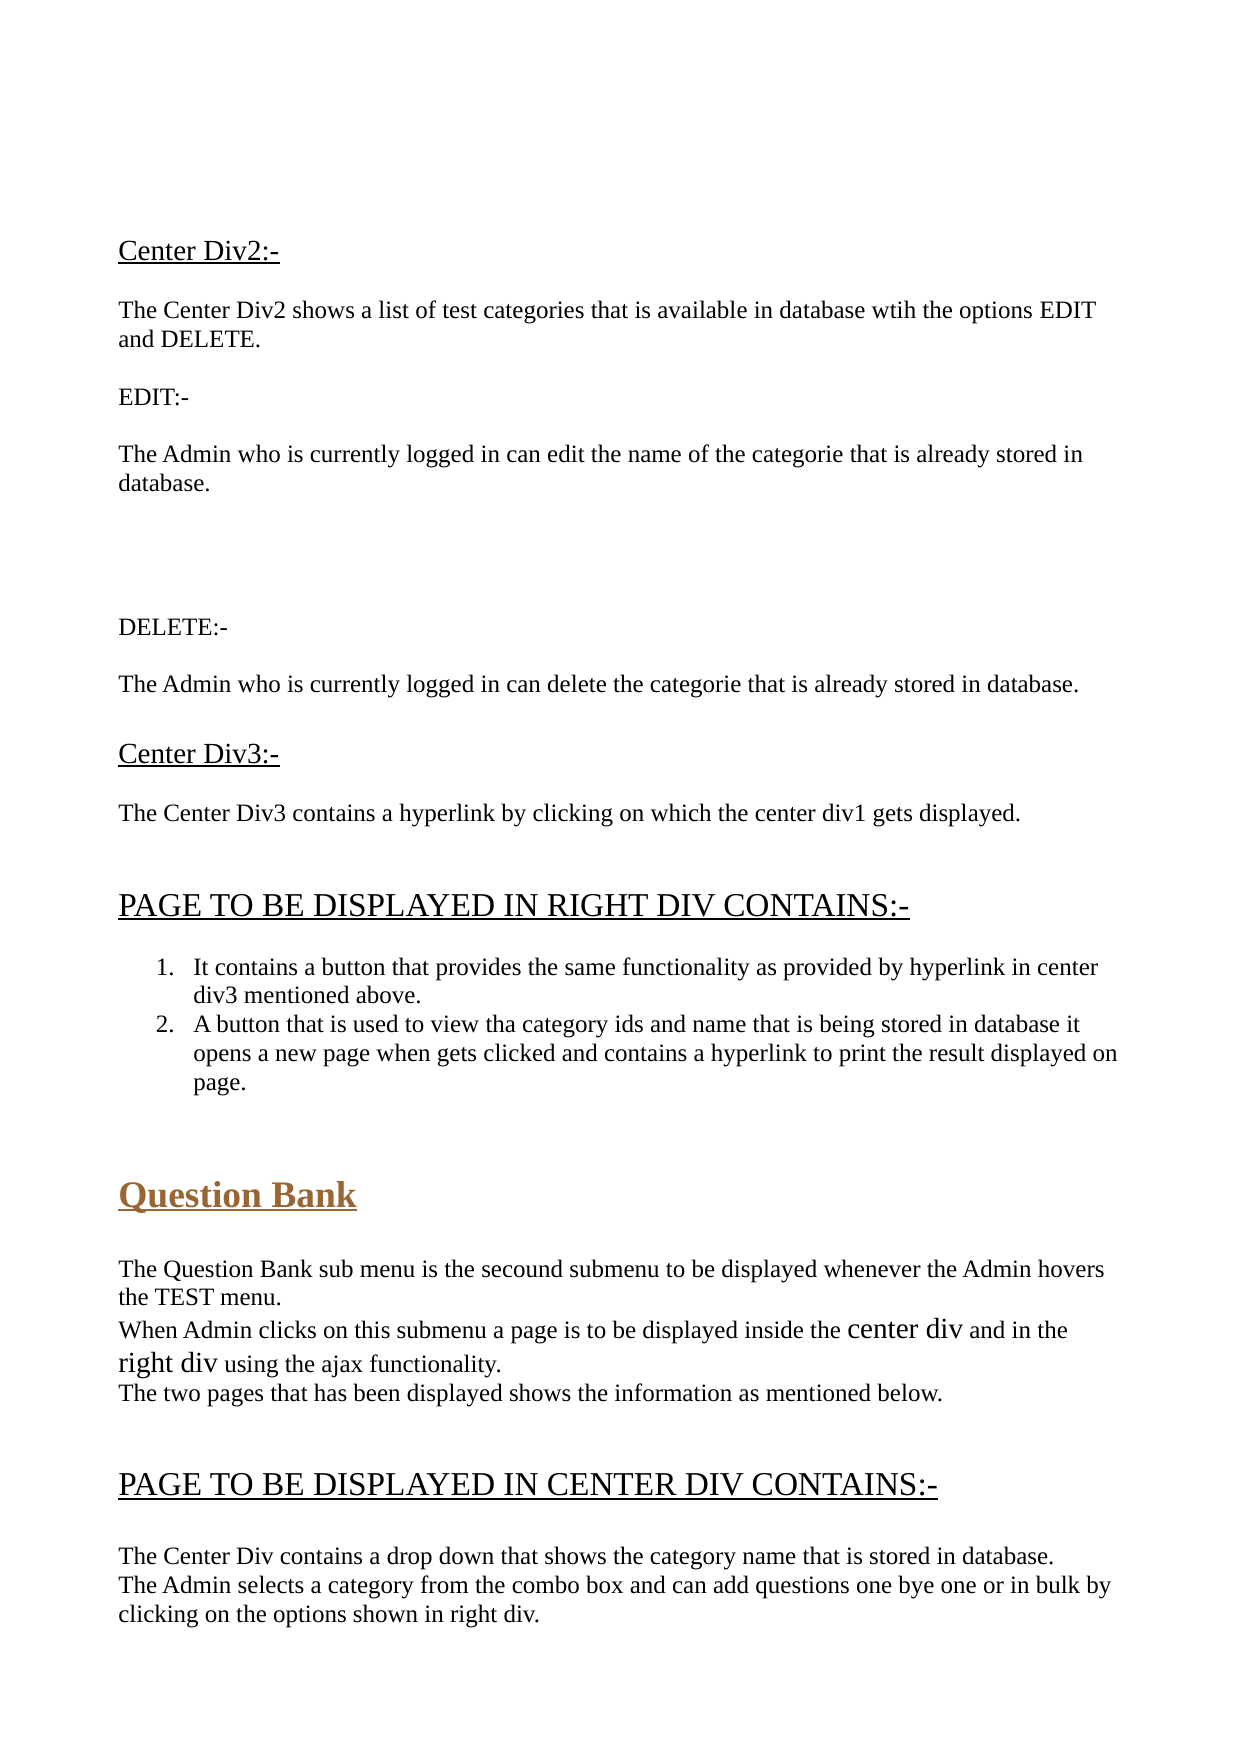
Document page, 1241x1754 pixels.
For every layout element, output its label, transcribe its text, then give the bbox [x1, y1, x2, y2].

text Center Div2:- [118, 204, 1122, 267]
text The Admin selects a category from the combo box and can add questions one bye one or in bulk by clicking on the options shown in right div. [118, 1570, 1122, 1627]
text The Admin who is currently logged in can edit the name of the categorie that is already stored in database. [118, 439, 1122, 497]
text The Question Bank sub menu is the secound submenu to be displayed whenever the Admin hovers the TEST menu. [118, 1254, 1122, 1311]
text Question Bank [118, 1172, 1122, 1215]
text The Center Div3 contains a hyperlink by clicking on which the center div1 gets displayed. [118, 798, 1122, 827]
list A button that is used to view tha category ids and name that is being stored in database it opens a new page when gets clicked and contains a hyperlink to print the result displayed on page. [156, 1009, 1122, 1096]
list It contains a button that provides the same functionality as provided by hyperlink in center div3 mentioned above. [156, 952, 1122, 1009]
text Center Div3:- [118, 736, 1122, 770]
text The Admin who is currently logged in can delete the categorie that is already stored in database. [118, 669, 1122, 698]
text PAGE TO BE DISPLAYED IN CENTER DIV CONTAINS:- [118, 1464, 1122, 1503]
text PAGE TO BE DISPLAYED IN RIGHT DIV CONTAINS:- [118, 885, 1122, 923]
text DELETE:- [118, 612, 1122, 640]
text The Center Div2 shows a list of test categories that is available in database wtih the options EDIT and DELETE. [118, 295, 1122, 382]
text The Center Div contains a drop down that shows the category name that is stored in database. [118, 1541, 1122, 1570]
text When Admin clicks on this submenu a page is to be displayed inside the center div and in the right div using the ajax functionality. [118, 1311, 1122, 1378]
text The two pages that has been displayed shows the information as mentioned below. [118, 1378, 1122, 1407]
text EDIT:- [118, 382, 1122, 410]
